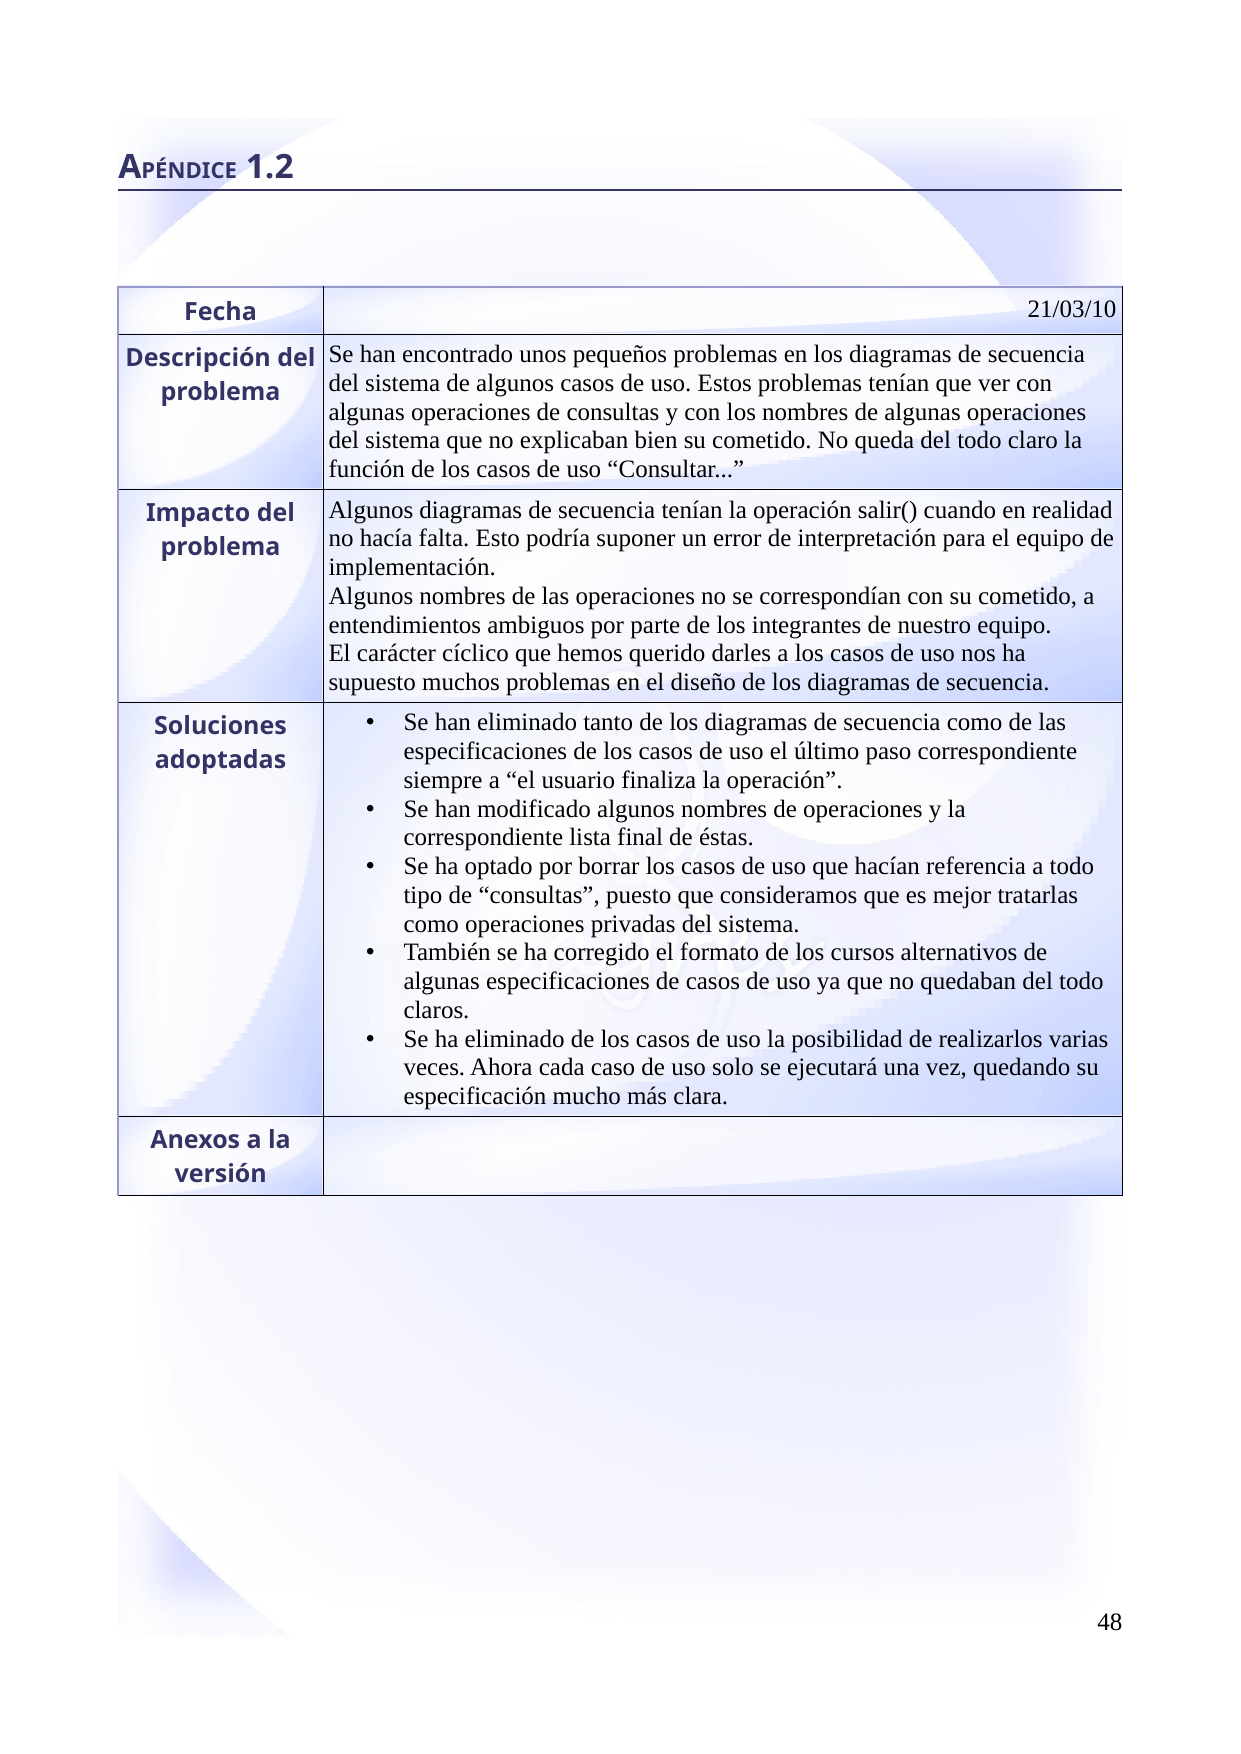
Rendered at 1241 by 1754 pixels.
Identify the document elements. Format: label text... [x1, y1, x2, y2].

table_cell Descripción del problema [119, 335, 323, 489]
table_cell Algunos diagramas de secuencia tenían la operación salir() cuando en realidad no hacía falta. Esto podría suponer un error de interpretación para el equipo de implementación. Algunos nombres de las operaciones no se correspondían con su cometido, a entendimientos ambiguos por parte de los integrantes de nuestro equipo. El carácter cíclico que hemos querido darles a los casos de uso nos ha supuesto muchos problemas en el diseño de los diagramas de secuencia. [324, 490, 1122, 702]
picture [118, 118, 1122, 143]
table_cell Soluciones adoptadas [119, 703, 323, 1116]
table_cell Se han encontrado unos pequeños problemas en los diagramas de secuencia del sistema de algunos casos de uso. Estos problemas tenían que ver con algunas operaciones de consultas y con los nombres de algunas operaciones del sistema que no explicaban bien su cometido. No queda del todo claro la función de los casos de uso “Consultar...” [324, 335, 1122, 489]
picture [118, 1196, 1122, 1636]
table_cell [324, 1117, 1122, 1195]
table_cell Anexos a la versión [119, 1117, 323, 1195]
table_cell Impacto del problema [119, 490, 323, 702]
table_cell Se han eliminado tanto de los diagramas de secuencia como de las especificaciones de los casos de uso el último paso correspondiente siempre a “el usuario finaliza la operación”. Se han modificado algunos nombres de operaciones y la correspondiente lista final de éstas. Se ha optado por borrar los casos de uso que hacían referencia a todo tipo de “consultas”, puesto que consideramos que es mejor tratarlas como operaciones privadas del sistema. También se ha corregido el formato de los cursos alternativos de algunas especificaciones de casos de uso ya que no quedaban del todo claros. Se ha eliminado de los casos de uso la posibilidad de realizarlos varias veces. Ahora cada caso de uso solo se ejecutará una vez, quedando su especificación mucho más clara. [324, 703, 1122, 1116]
subtitle Apéndice 1.2 [118, 143, 1122, 189]
picture [118, 191, 1122, 286]
table_header 21/03/10 [324, 288, 1122, 333]
table_header Fecha [119, 288, 323, 333]
